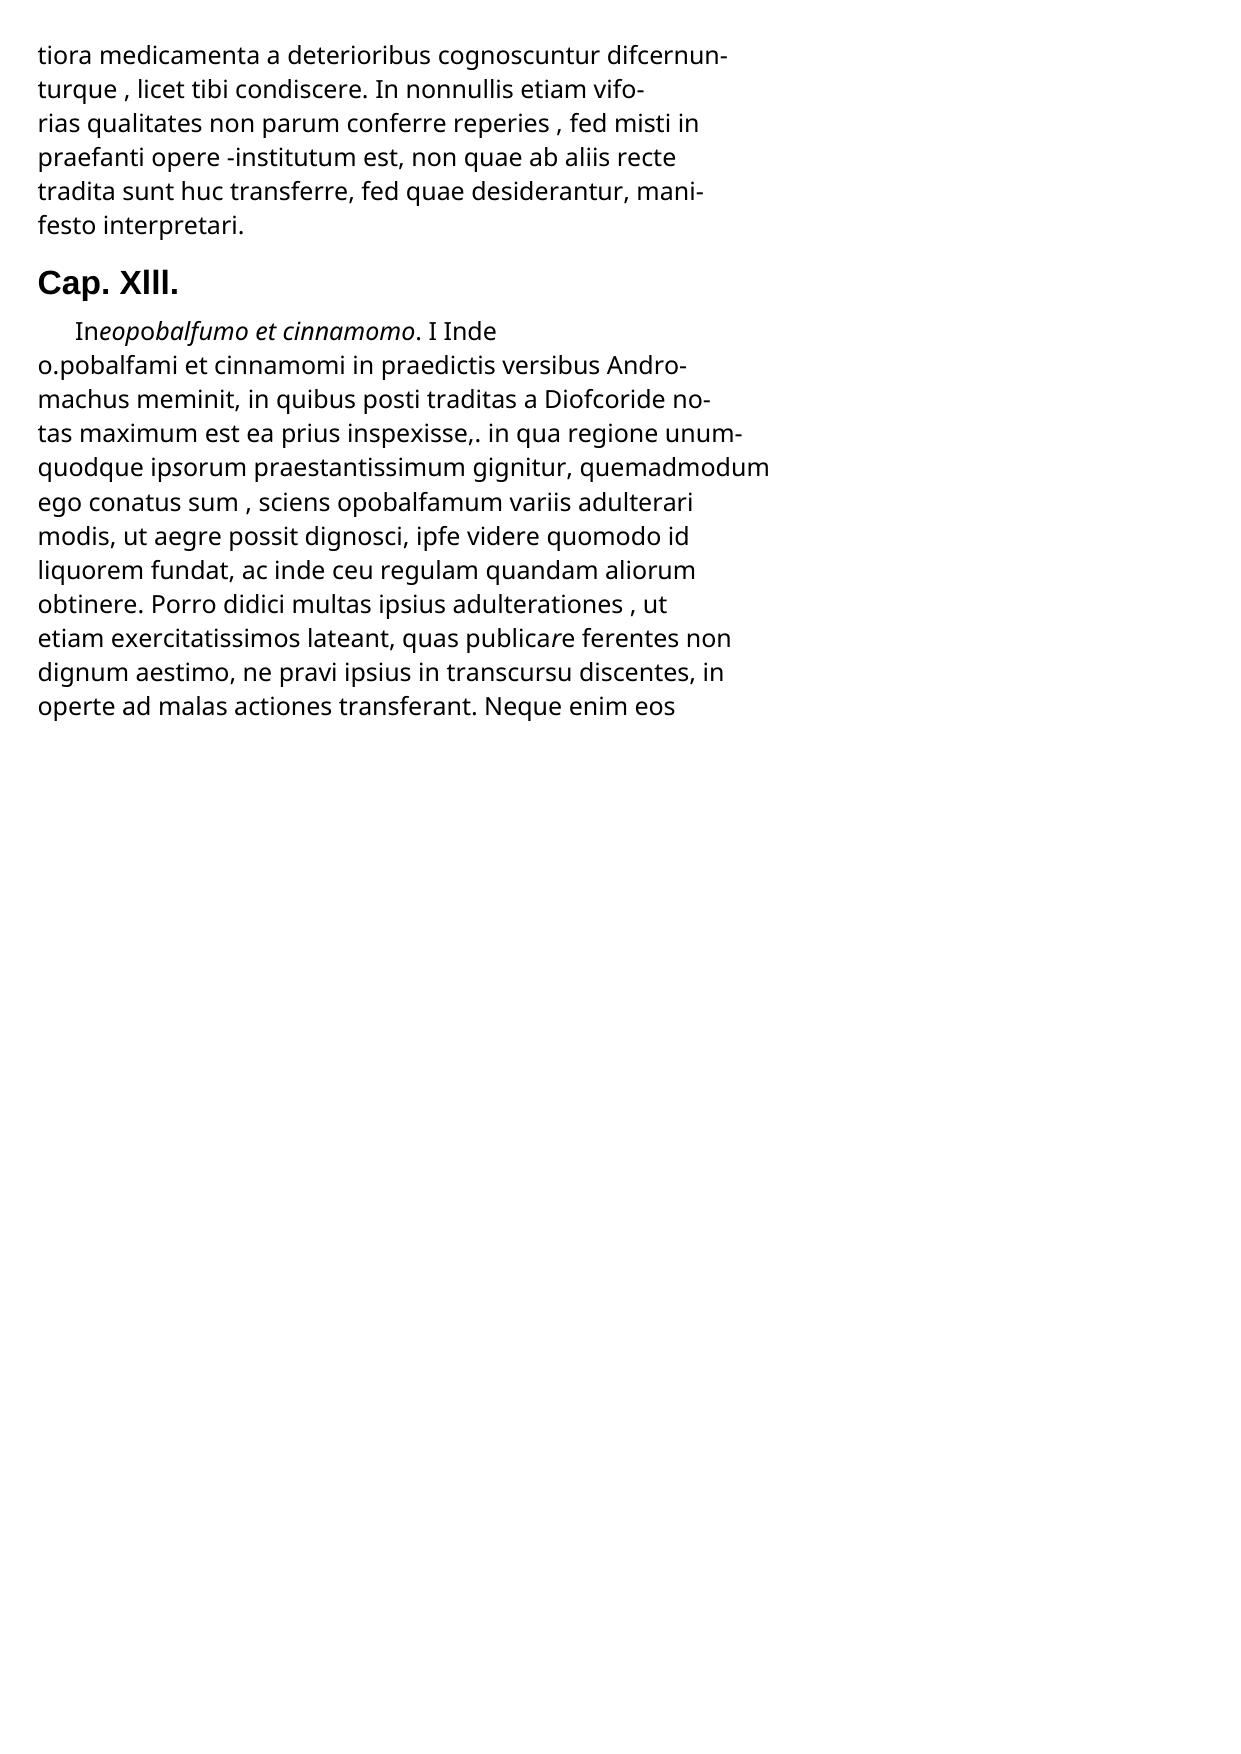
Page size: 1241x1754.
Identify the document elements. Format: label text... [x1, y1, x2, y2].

subtitle Cap. Xlll. [37, 263, 1203, 301]
text Ineopobalfumo et cinnamomo. I Inde o.pobalfami et cinnamomi in praedictis versibus Andro- machus meminit, in quibus posti traditas a Diofcoride no- tas maximum est ea prius inspexisse,. in qua regione unum- quodque ipsorum praestantissimum gignitur, quemadmodum ego conatus sum , sciens opobalfamum variis adulterari modis, ut aegre possit dignosci, ipfe videre quomodo id liquorem fundat, ac inde ceu regulam quandam aliorum obtinere. Porro didici multas ipsius adulterationes , ut etiam exercitatissimos lateant, quas publicare ferentes non dignum aestimo, ne pravi ipsius in transcursu discentes, in operte ad malas actiones transferant. Neque enim eos [37, 314, 1203, 723]
text tiora medicamenta a deterioribus cognoscuntur difcernun- turque , licet tibi condiscere. In nonnullis etiam vifo- rias qualitates non parum conferre reperies , fed misti in praefanti opere -institutum est, non quae ab aliis recte tradita sunt huc transferre, fed quae desiderantur, mani- festo interpretari. [37, 37, 1203, 242]
